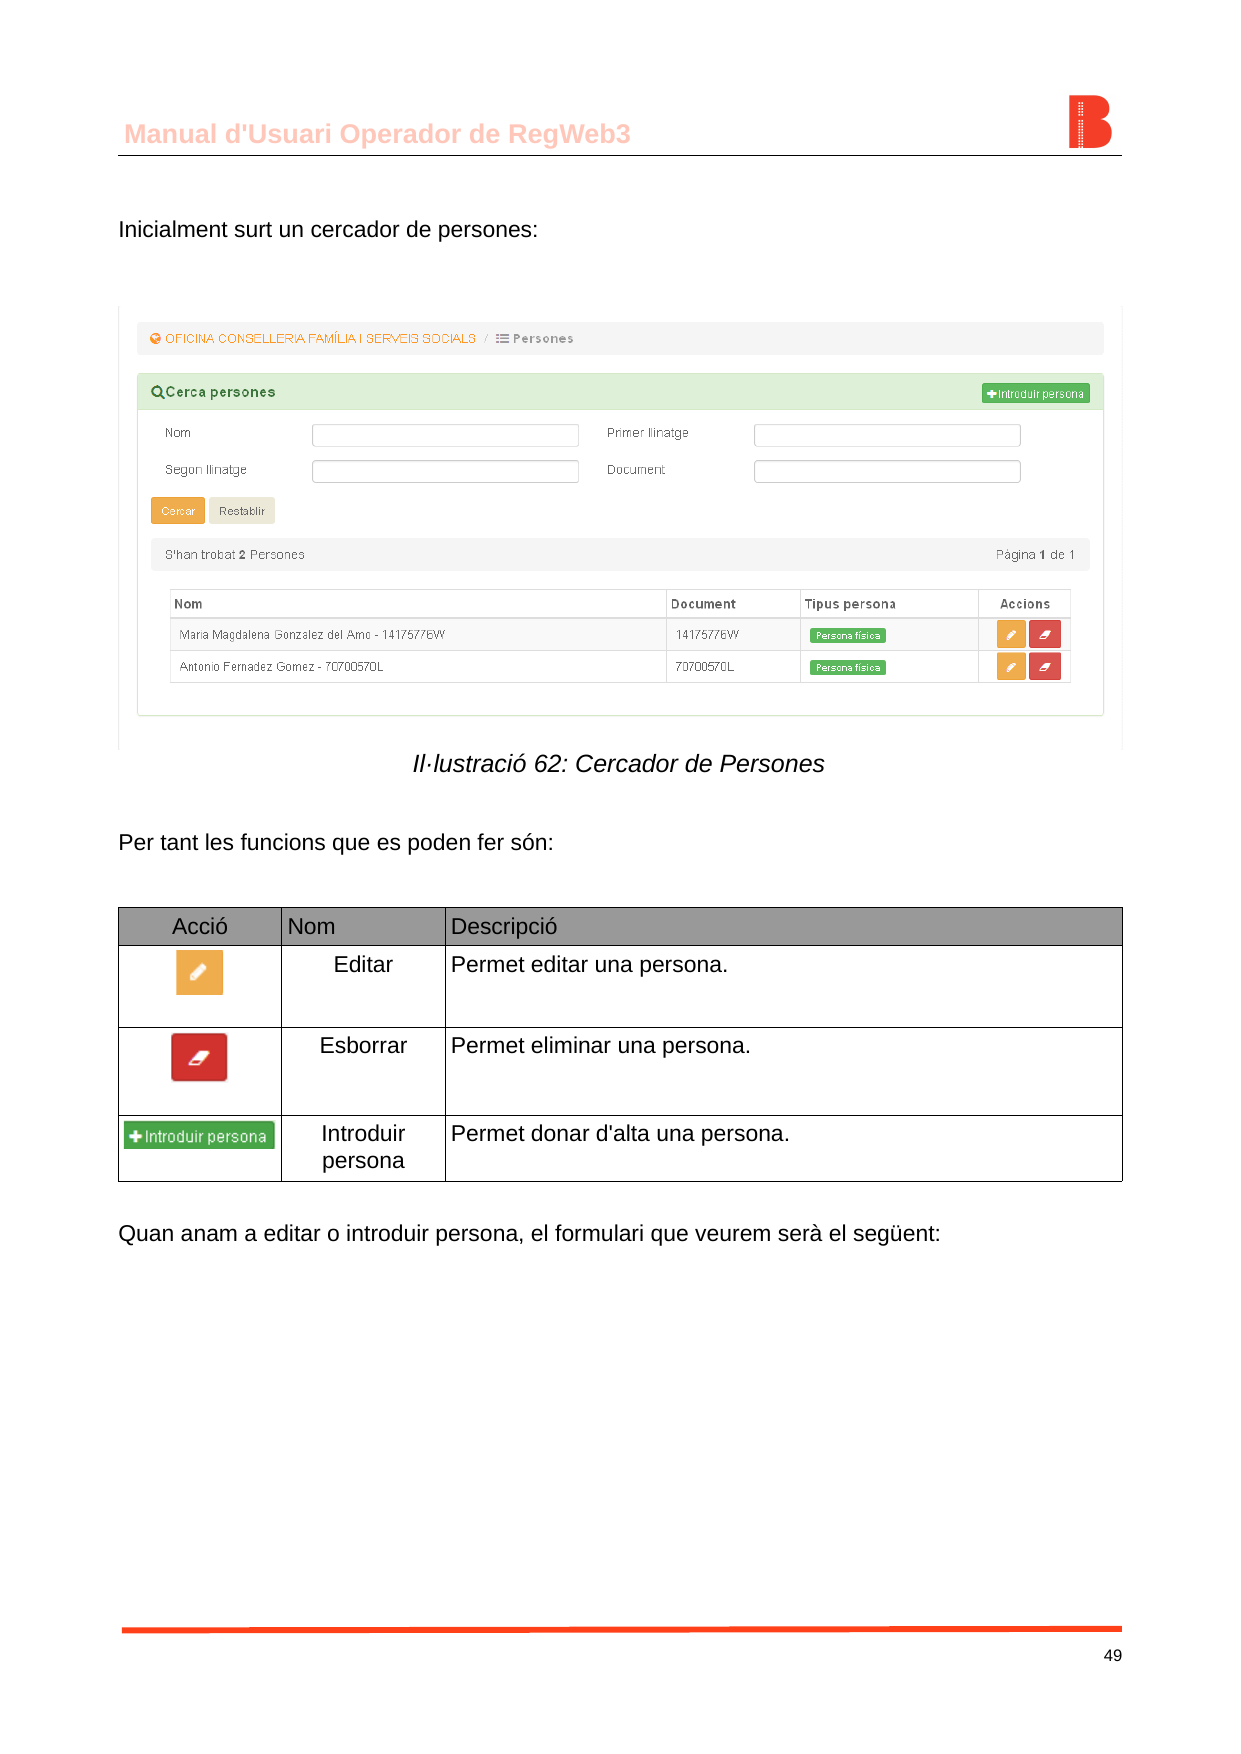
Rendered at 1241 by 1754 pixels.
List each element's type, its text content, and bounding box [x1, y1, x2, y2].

table_cell Permet donar d'alta una persona. [446, 1116, 1122, 1181]
table_cell [119, 946, 281, 994]
table_cell [119, 995, 281, 1027]
table_cell [119, 1149, 281, 1181]
table_cell [119, 1116, 281, 1148]
table_cell Permet editar una persona. [446, 946, 1122, 1027]
table_cell Editar [282, 946, 445, 1027]
table_header Nom [282, 908, 445, 945]
table_cell [119, 1033, 171, 1082]
text Inicialment surt un cercador de persones: [118, 216, 1122, 242]
picture [171, 1032, 229, 1083]
table_cell Introduir persona [282, 1116, 445, 1181]
table_header Acció [119, 908, 281, 945]
table_header Descripció [446, 908, 1122, 945]
table_cell [229, 1033, 281, 1082]
table_cell [119, 1083, 281, 1114]
table_cell Esborrar [282, 1028, 445, 1114]
picture [123, 1120, 276, 1149]
text Per tant les funcions que es poden fer són: [118, 829, 1122, 856]
picture [118, 306, 1123, 750]
text Quan anam a editar o introduir persona, el formulari que veurem serà el següent: [118, 1219, 1122, 1246]
text Il·lustració 62: Cercador de Persones [118, 750, 1122, 778]
table_cell Permet eliminar una persona. [446, 1028, 1122, 1114]
table_cell [119, 1028, 281, 1032]
picture [1063, 94, 1117, 150]
picture [176, 950, 224, 995]
